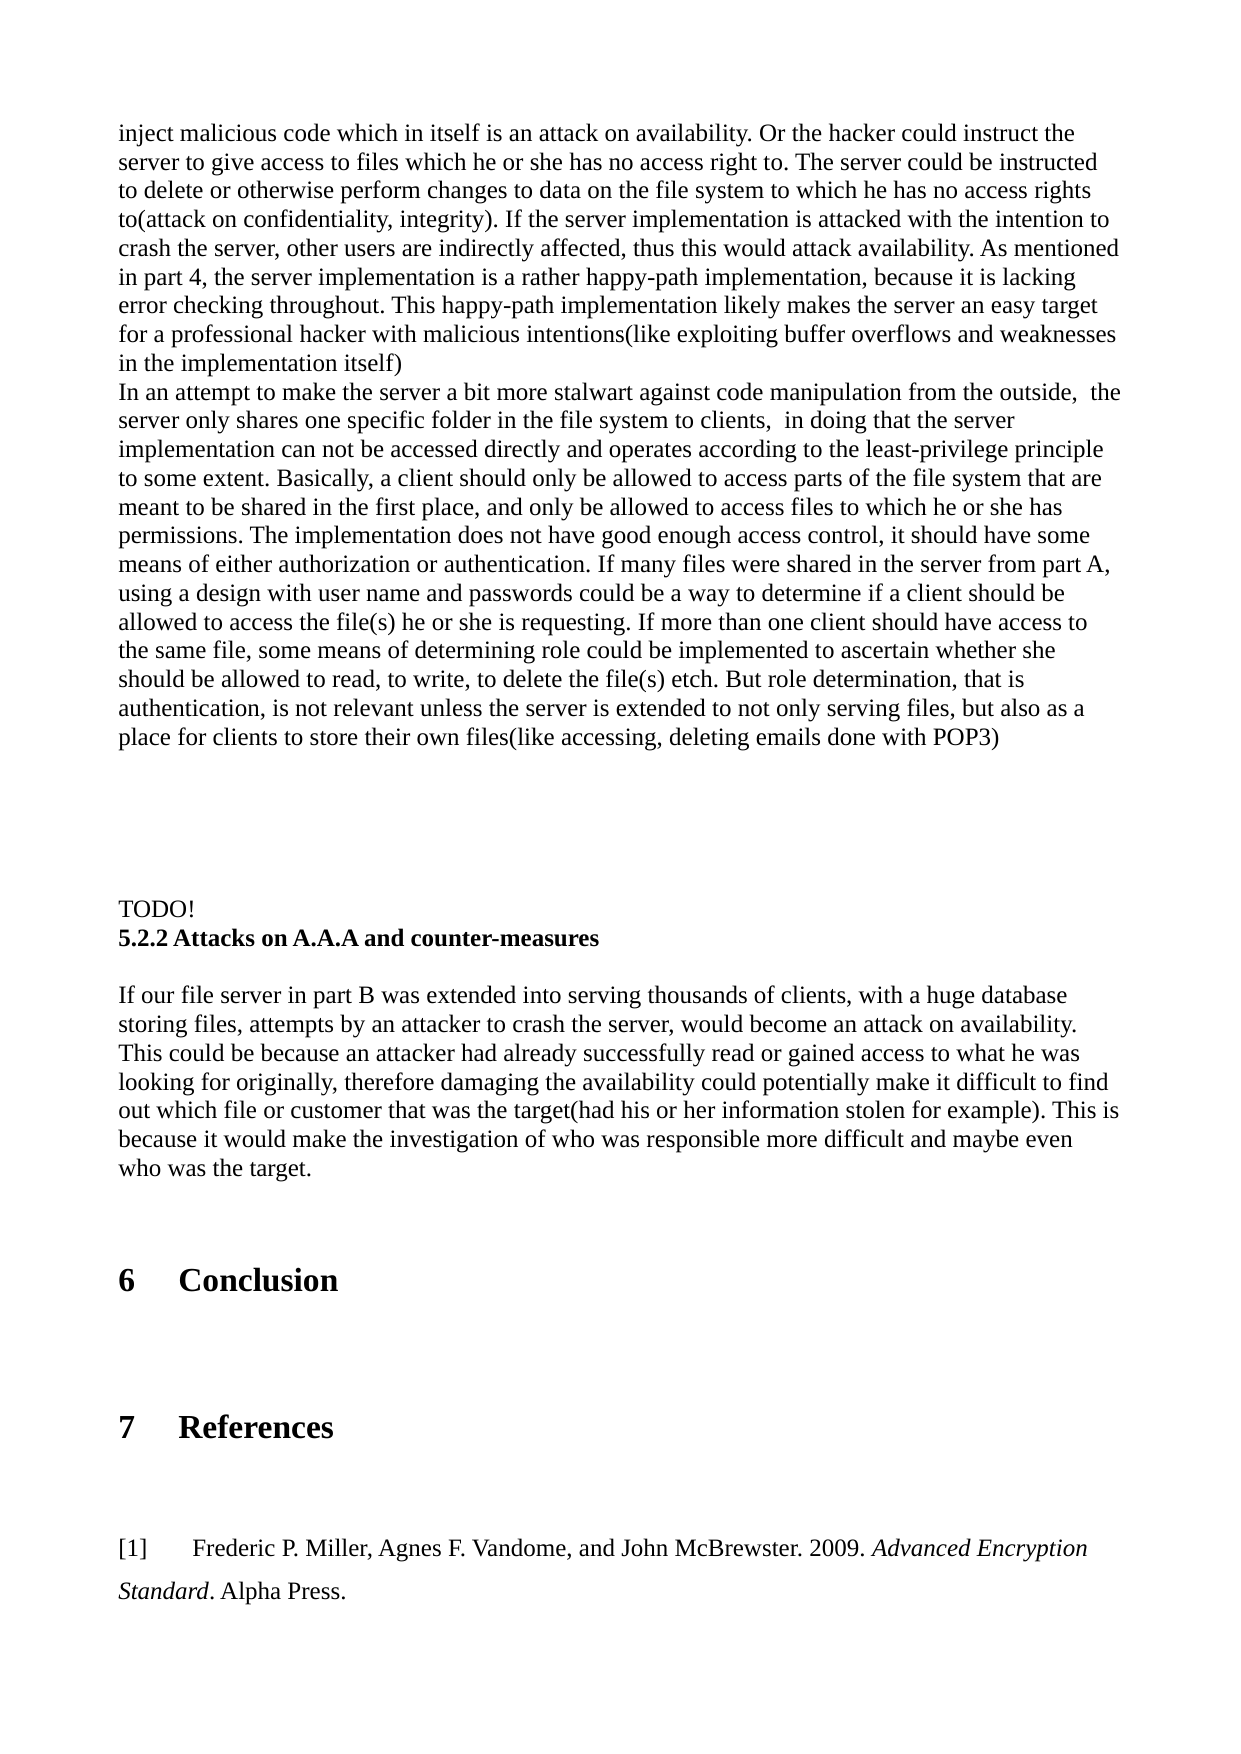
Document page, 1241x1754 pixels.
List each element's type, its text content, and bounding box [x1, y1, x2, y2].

text If our file server in part B was extended into serving thousands of clients, with a huge database storing files, attempts by an attacker to crash the server, would become an attack on availability. This could be because an attacker had already successfully read or gained access to what he was looking for originally, therefore damaging the availability could potentially make it difficult to find out which file or customer that was the target(had his or her information stolen for example). This is because it would make the investigation of who was responsible more difficult and maybe even who was the target. [118, 981, 1122, 1182]
subtitle 6 Conclusion [118, 1260, 1122, 1299]
text 5.2.2 Attacks on A.A.A and counter-measures [118, 923, 1122, 952]
subtitle 7 References [118, 1407, 1122, 1446]
text inject malicious code which in itself is an attack on availability. Or the hacker could instruct the server to give access to files which he or she has no access right to. The server could be instructed to delete or otherwise perform changes to data on the file system to which he has no access rights to(attack on confidentiality, integrity). If the server implementation is attacked with the intention to crash the server, other users are indirectly affected, thus this would attack availability. As mentioned in part 4, the server implementation is a rather happy-path implementation, because it is lacking error checking throughout. This happy-path implementation likely makes the server an easy target for a professional hacker with malicious intentions(like exploiting buffer overflows and weaknesses in the implementation itself) [118, 118, 1122, 377]
text In an attempt to make the server a bit more stalwart against code manipulation from the outside, the server only shares one specific folder in the file system to clients, in doing that the server implementation can not be accessed directly and operates according to the least-privilege principle to some extent. Basically, a client should only be allowed to access parts of the file system that are meant to be shared in the first place, and only be allowed to access files to which he or she has permissions. The implementation does not have good enough access control, it should have some means of either authorization or authentication. If many files were shared in the server from part A, using a design with user name and passwords could be a way to determine if a client should be allowed to access the file(s) he or she is requesting. If more than one client should have access to the same file, some means of determining role could be implemented to ascertain whether she should be allowed to read, to write, to delete the file(s) etch. But role determination, that is authentication, is not relevant unless the server is extended to not only serving files, but also as a place for clients to store their own files(like accessing, deleting emails done with POP3) [118, 377, 1122, 751]
text TODO! [118, 894, 1122, 923]
text [1] Frederic P. Miller, Agnes F. Vandome, and John McBrewster. 2009. Advanced Encryption Standard. Alpha Press. [118, 1533, 1122, 1605]
